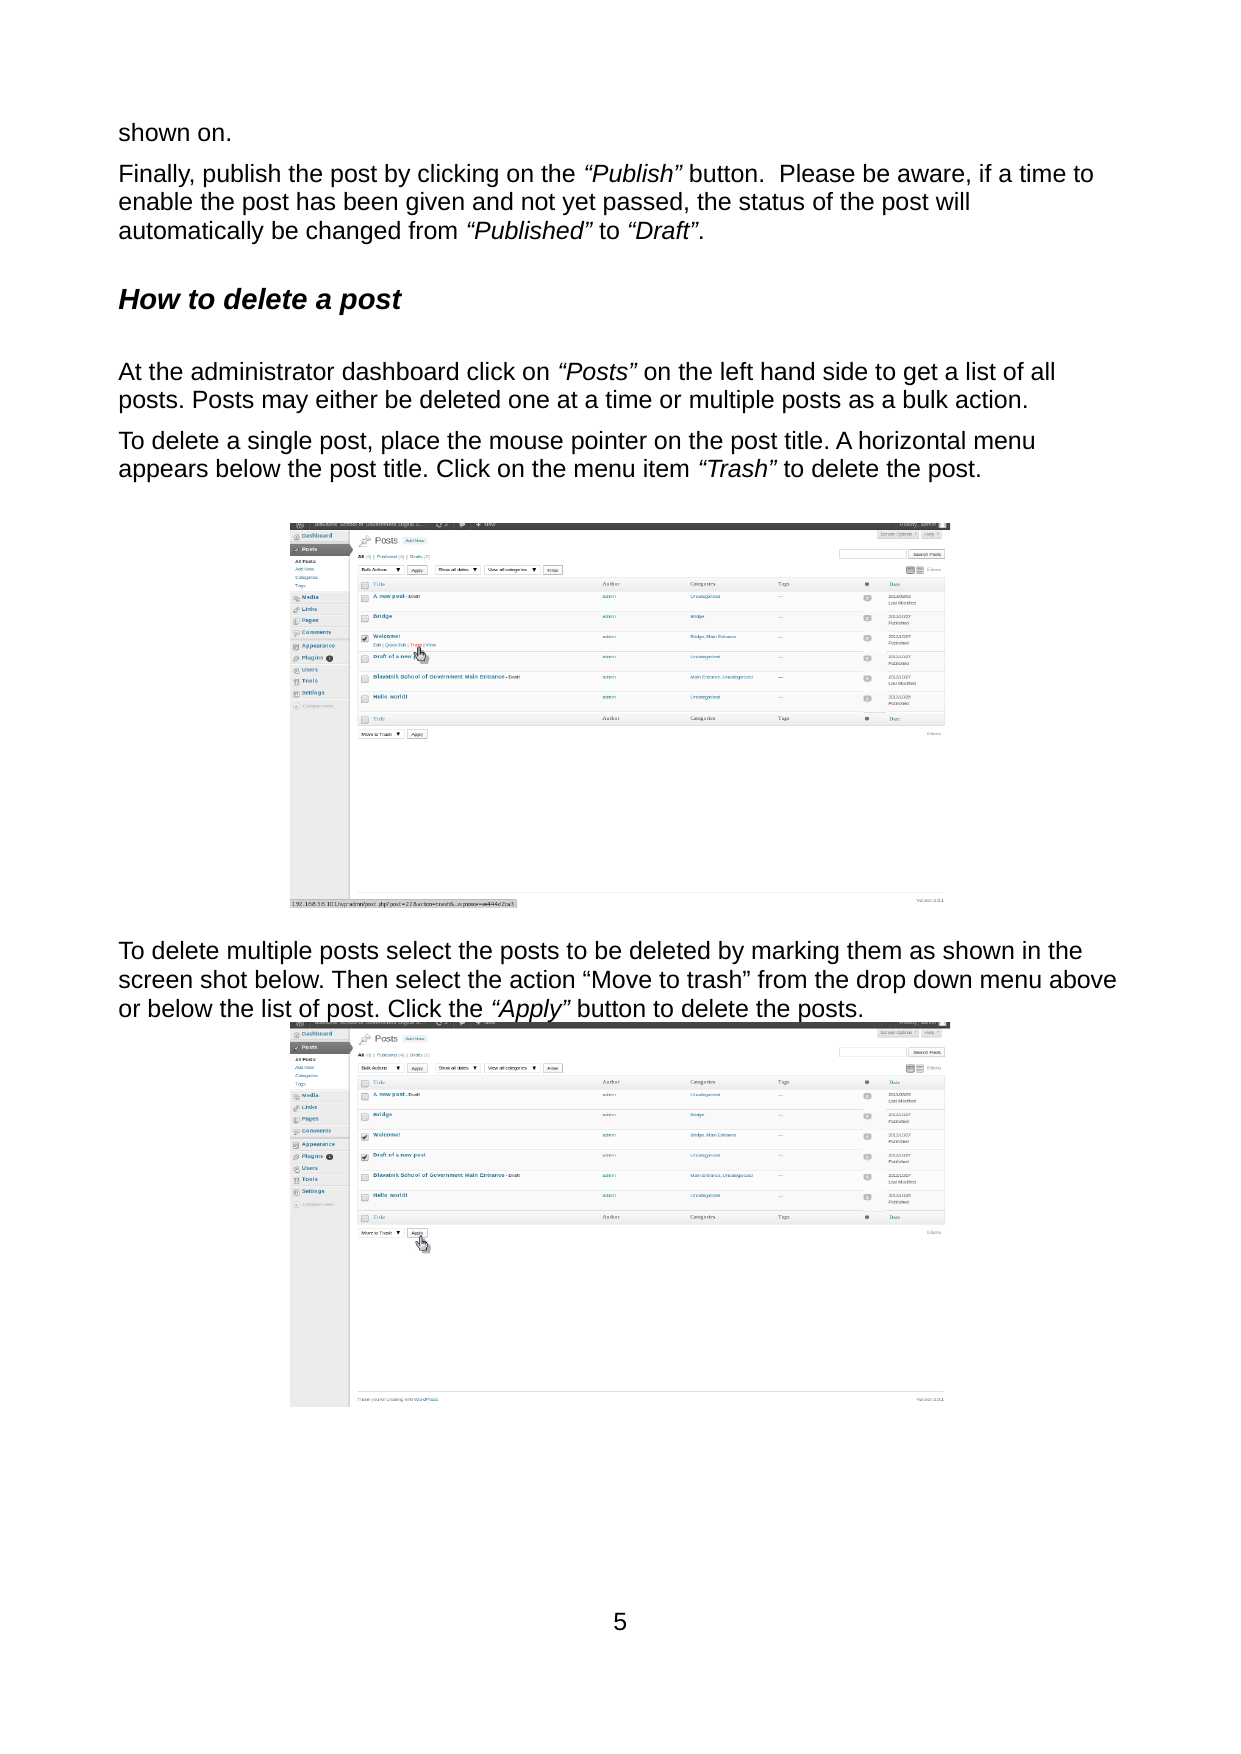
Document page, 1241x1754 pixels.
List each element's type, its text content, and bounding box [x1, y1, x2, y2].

subtitle How to delete a post [118, 282, 1122, 315]
picture [290, 1022, 951, 1407]
text Finally, publish the post by clicking on the “Publish” button. Please be aware, if a time to enable the post has been given and not yet passed, the status of the post will automatically be changed from “Published” to “Draft”. [118, 159, 1122, 245]
text At the administrator dashboard click on “Posts” on the left hand side to get a list of all posts. Posts may either be deleted one at a time or multiple posts as a bulk action. [118, 356, 1122, 414]
text To delete multiple posts select the posts to be deleted by marking them as shown in the screen shot below. Then select the action “Move to trash” from the drop down menu above or below the list of post. Click the “Apply” button to delete the posts. [118, 936, 1122, 1023]
text shown on. [118, 118, 1122, 147]
picture [290, 523, 951, 908]
text To delete a single post, place the mouse pointer on the post title. A horizontal menu appears below the post title. Click on the menu item “Trash” to delete the post. [118, 426, 1122, 483]
